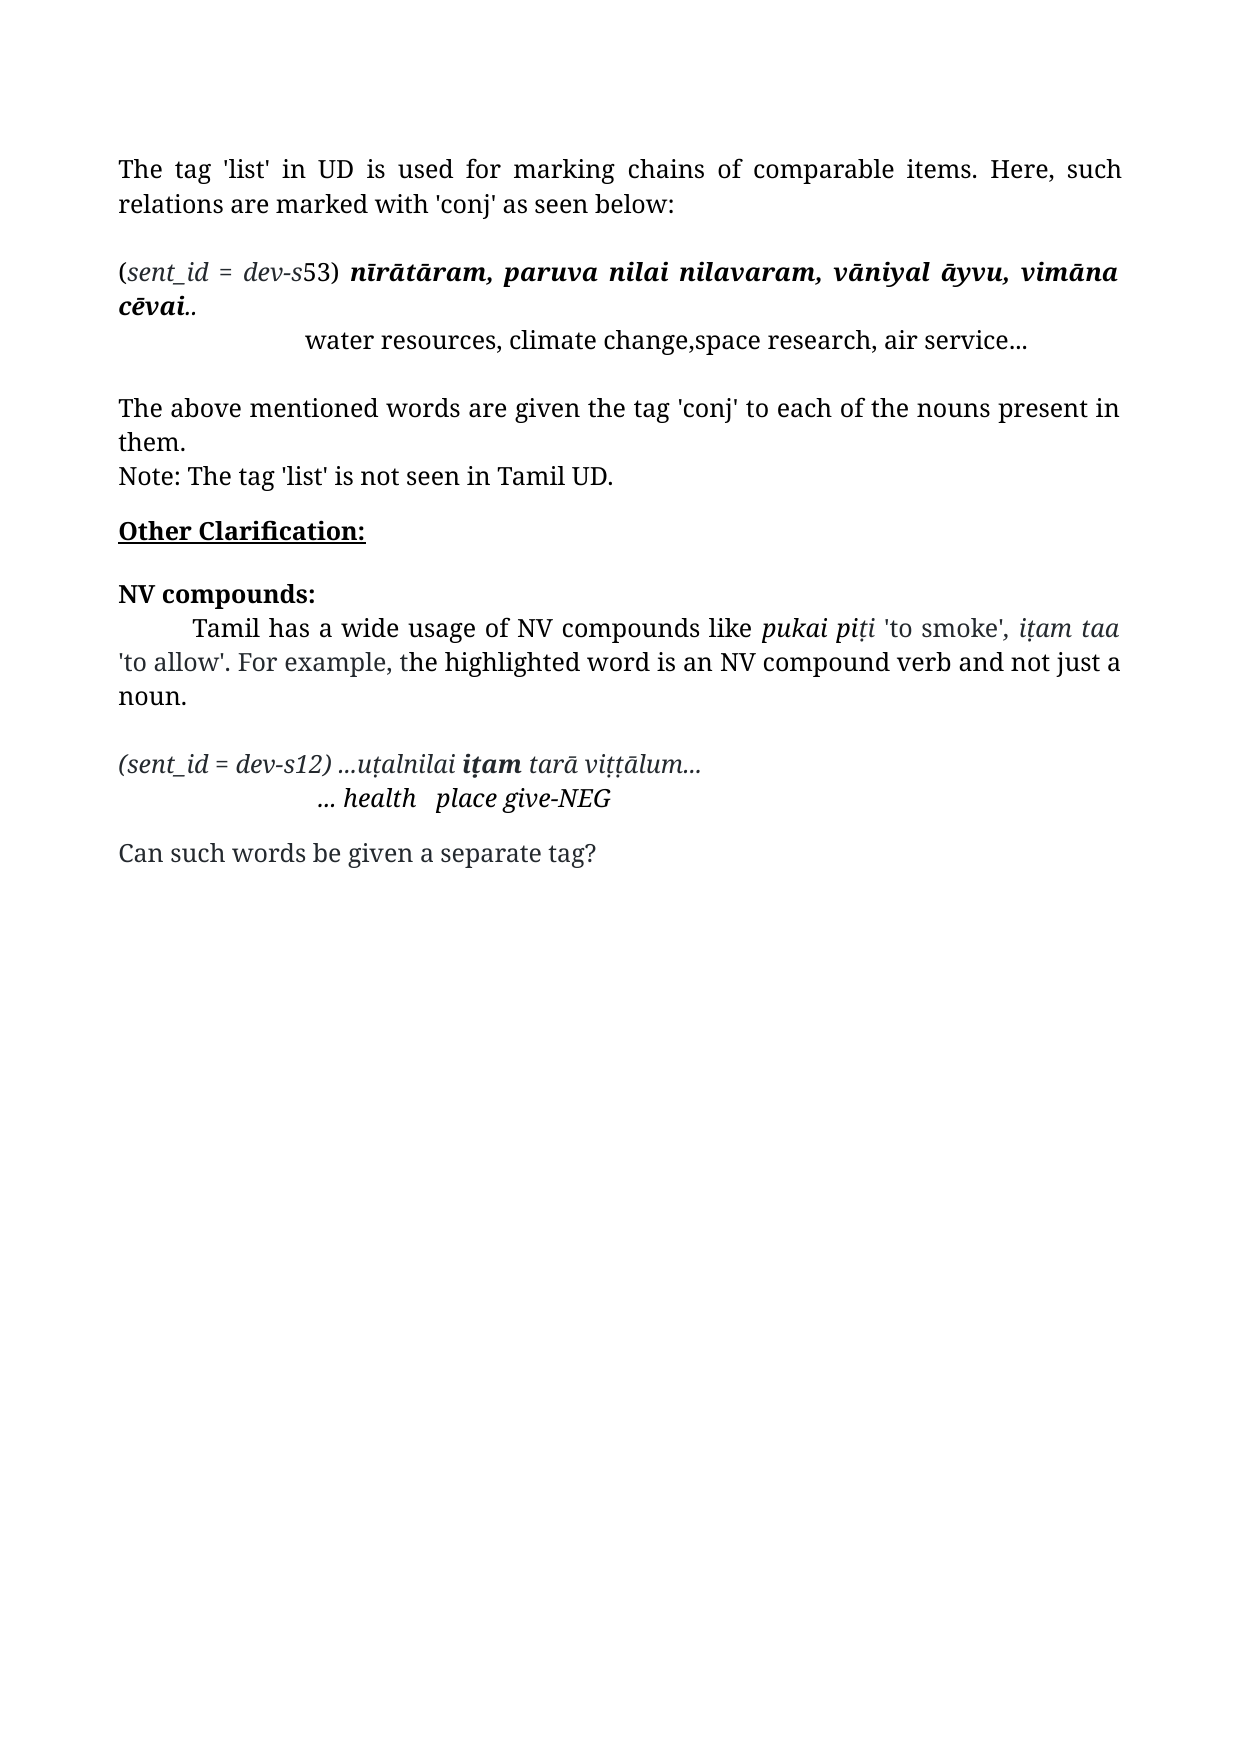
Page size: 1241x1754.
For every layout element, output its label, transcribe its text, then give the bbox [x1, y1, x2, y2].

text NV compounds: [118, 576, 1122, 611]
list The above mentioned words are given the tag 'conj' to each of the nouns present in them. [118, 391, 1122, 459]
list Note: The tag 'list' is not seen in Tamil UD. [118, 459, 1122, 493]
text Can such words be given a separate tag? [118, 836, 1122, 870]
list ... health place give-NEG [118, 781, 1122, 815]
list (sent_id = dev-s53) nīrātāram, paruva nilai nilavaram, vāniyal āyvu, vimāna cēvai.. [118, 254, 1122, 322]
list The tag 'list' in UD is used for marking chains of comparable items. Here, such relations are marked with 'conj' as seen below: [118, 152, 1122, 220]
text Tamil has a wide usage of NV compounds like pukai piṭi 'to smoke', iṭam taa 'to allow'. For example, the highlighted word is an NV compound verb and not just a noun. [118, 611, 1122, 713]
text Other Clarification: [118, 514, 1122, 548]
list water resources, climate change,space research, air service... [118, 322, 1122, 357]
list (sent_id = dev-s12) ...uṭalnilai iṭam tarā viṭṭālum... [118, 747, 1122, 781]
